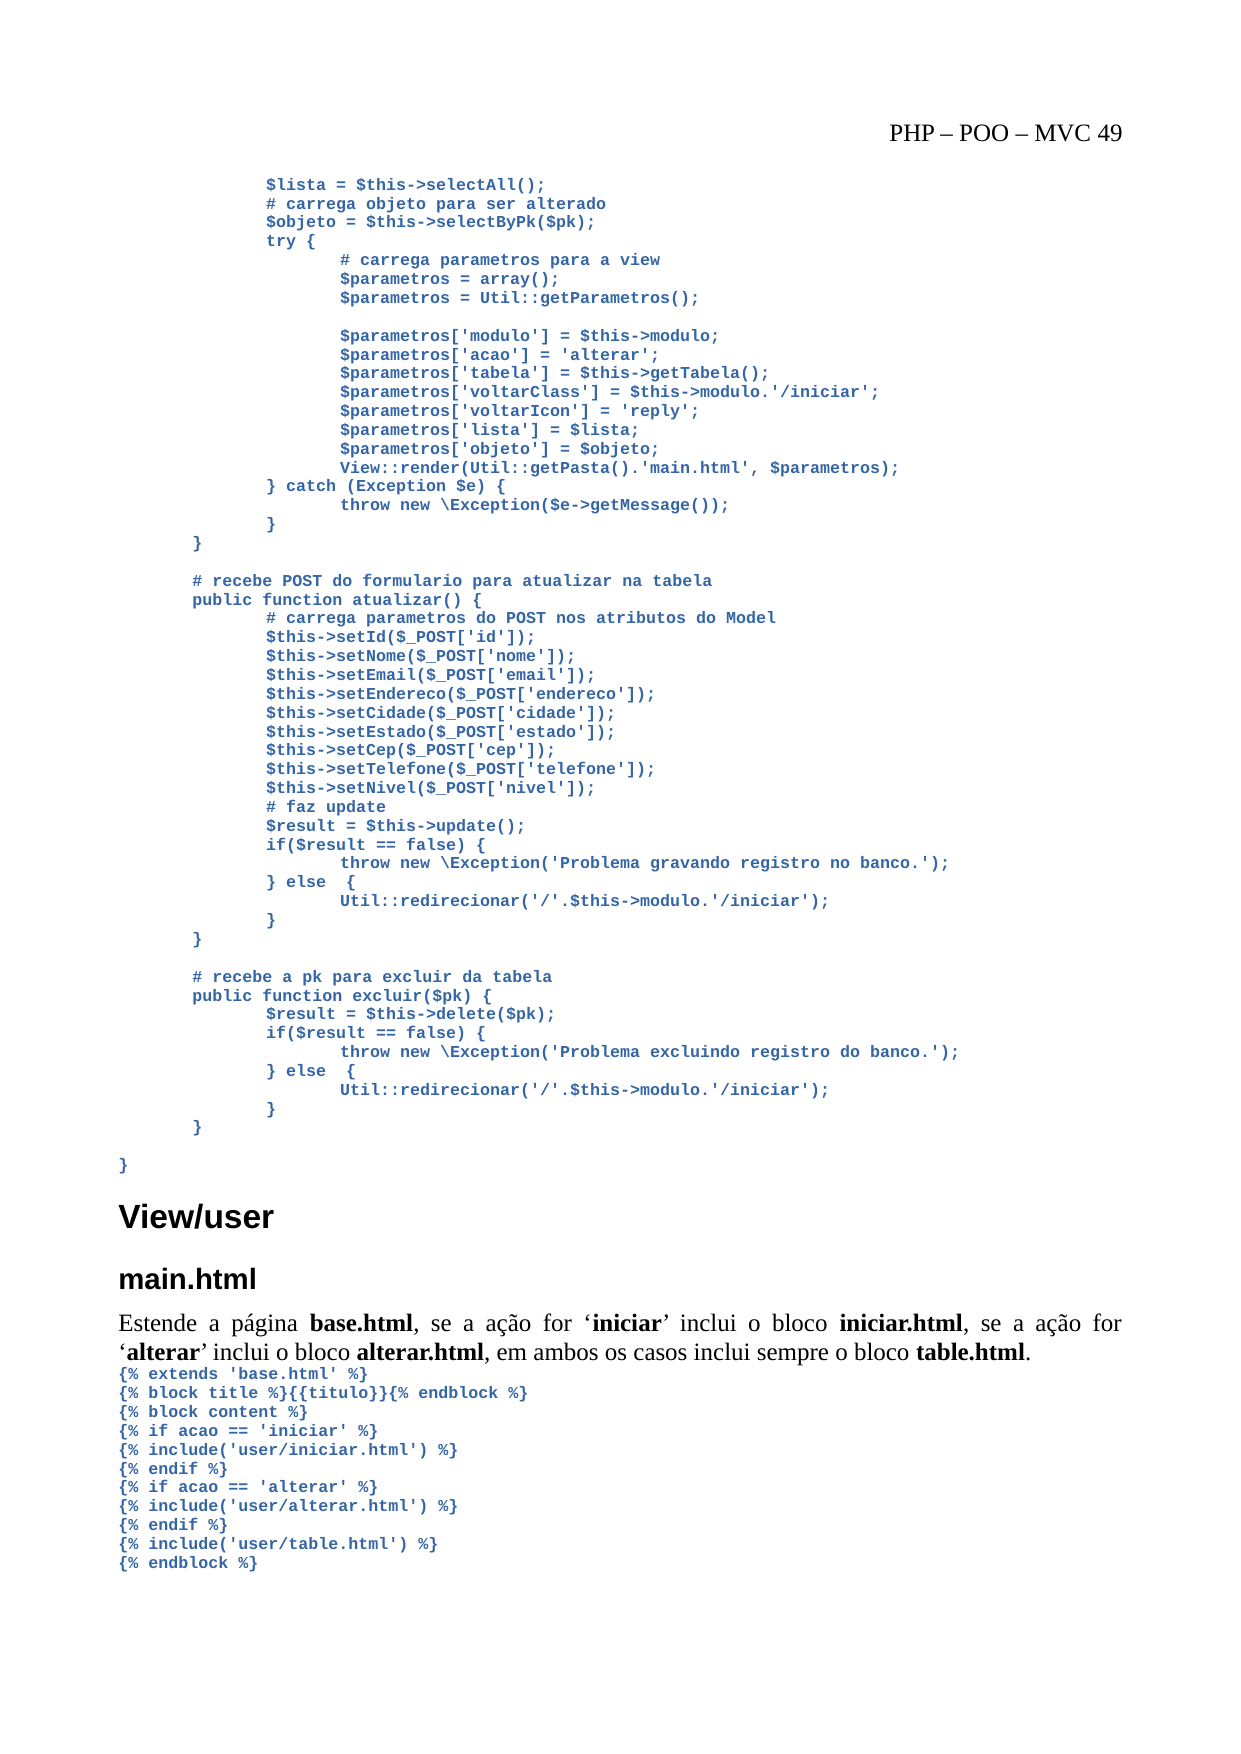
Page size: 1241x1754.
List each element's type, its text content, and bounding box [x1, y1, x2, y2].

text # carrega parametros para a view [118, 252, 1122, 271]
text $parametros['acao'] = 'alterar'; [118, 346, 1122, 365]
text } [118, 1157, 1122, 1176]
text Util::redirecionar('/'.$this->modulo.'/iniciar'); [118, 893, 1122, 912]
text $parametros['tabela'] = $this->getTabela(); [118, 365, 1122, 384]
text {% endblock %} [118, 1554, 1122, 1573]
text {% extends 'base.html' %} [118, 1366, 1122, 1385]
text if($result == false) { [118, 836, 1122, 855]
text $lista = $this->selectAll(); [118, 176, 1122, 195]
text Util::redirecionar('/'.$this->modulo.'/iniciar'); [118, 1081, 1122, 1100]
text {% include('user/table.html') %} [118, 1536, 1122, 1554]
text throw new \Exception('Problema excluindo registro do banco.'); [118, 1044, 1122, 1062]
text $this->setNivel($_POST['nivel']); [118, 780, 1122, 798]
text # faz update [118, 798, 1122, 817]
text } [118, 1100, 1122, 1119]
subtitle main.html [118, 1262, 1122, 1296]
text $parametros['voltarIcon'] = 'reply'; [118, 403, 1122, 421]
text if($result == false) { [118, 1025, 1122, 1044]
text {% endif %} [118, 1517, 1122, 1536]
text {% endif %} [118, 1460, 1122, 1479]
text # carrega objeto para ser alterado [118, 195, 1122, 214]
text throw new \Exception($e->getMessage()); [118, 497, 1122, 516]
text $parametros = Util::getParametros(); [118, 289, 1122, 308]
text $this->setNome($_POST['nome']); [118, 648, 1122, 667]
text public function excluir($pk) { [118, 987, 1122, 1006]
text # recebe a pk para excluir da tabela [118, 968, 1122, 987]
text $parametros['lista'] = $lista; [118, 421, 1122, 440]
text {% if acao == 'alterar' %} [118, 1479, 1122, 1498]
text } else { [118, 874, 1122, 893]
text } [118, 516, 1122, 534]
text $this->setEstado($_POST['estado']); [118, 723, 1122, 742]
text {% block title %}{{titulo}}{% endblock %} [118, 1385, 1122, 1404]
text $parametros = array(); [118, 271, 1122, 289]
text $this->setId($_POST['id']); [118, 629, 1122, 648]
text $parametros['voltarClass'] = $this->modulo.'/iniciar'; [118, 384, 1122, 403]
text View::render(Util::getPasta().'main.html', $parametros); [118, 459, 1122, 478]
text } catch (Exception $e) { [118, 478, 1122, 497]
text } else { [118, 1062, 1122, 1081]
text throw new \Exception('Problema gravando registro no banco.'); [118, 855, 1122, 874]
text # recebe POST do formulario para atualizar na tabela [118, 572, 1122, 591]
text {% include('user/alterar.html') %} [118, 1498, 1122, 1517]
subtitle View/user [118, 1196, 1122, 1235]
text {% if acao == 'iniciar' %} [118, 1422, 1122, 1441]
text try { [118, 233, 1122, 252]
text } [118, 534, 1122, 553]
text $this->setEmail($_POST['email']); [118, 667, 1122, 685]
text } [118, 1119, 1122, 1138]
text $result = $this->update(); [118, 817, 1122, 836]
text $this->setEndereco($_POST['endereco']); [118, 685, 1122, 704]
text {% block content %} [118, 1404, 1122, 1422]
text $this->setCidade($_POST['cidade']); [118, 704, 1122, 723]
text $this->setCep($_POST['cep']); [118, 742, 1122, 761]
text $result = $this->delete($pk); [118, 1006, 1122, 1025]
text $this->setTelefone($_POST['telefone']); [118, 761, 1122, 780]
text $parametros['objeto'] = $objeto; [118, 440, 1122, 459]
text Estende a página base.html, se a ação for ‘iniciar’ inclui o bloco iniciar.html, se a ação for ‘alterar’ inclui o bloco alterar.html, em ambos os casos inclui sempre o bloco table.html. [118, 1308, 1122, 1366]
text public function atualizar() { [118, 591, 1122, 610]
text $objeto = $this->selectByPk($pk); [118, 214, 1122, 233]
text {% include('user/iniciar.html') %} [118, 1441, 1122, 1460]
text } [118, 931, 1122, 949]
text # carrega parametros do POST nos atributos do Model [118, 610, 1122, 629]
text $parametros['modulo'] = $this->modulo; [118, 327, 1122, 346]
text } [118, 912, 1122, 931]
